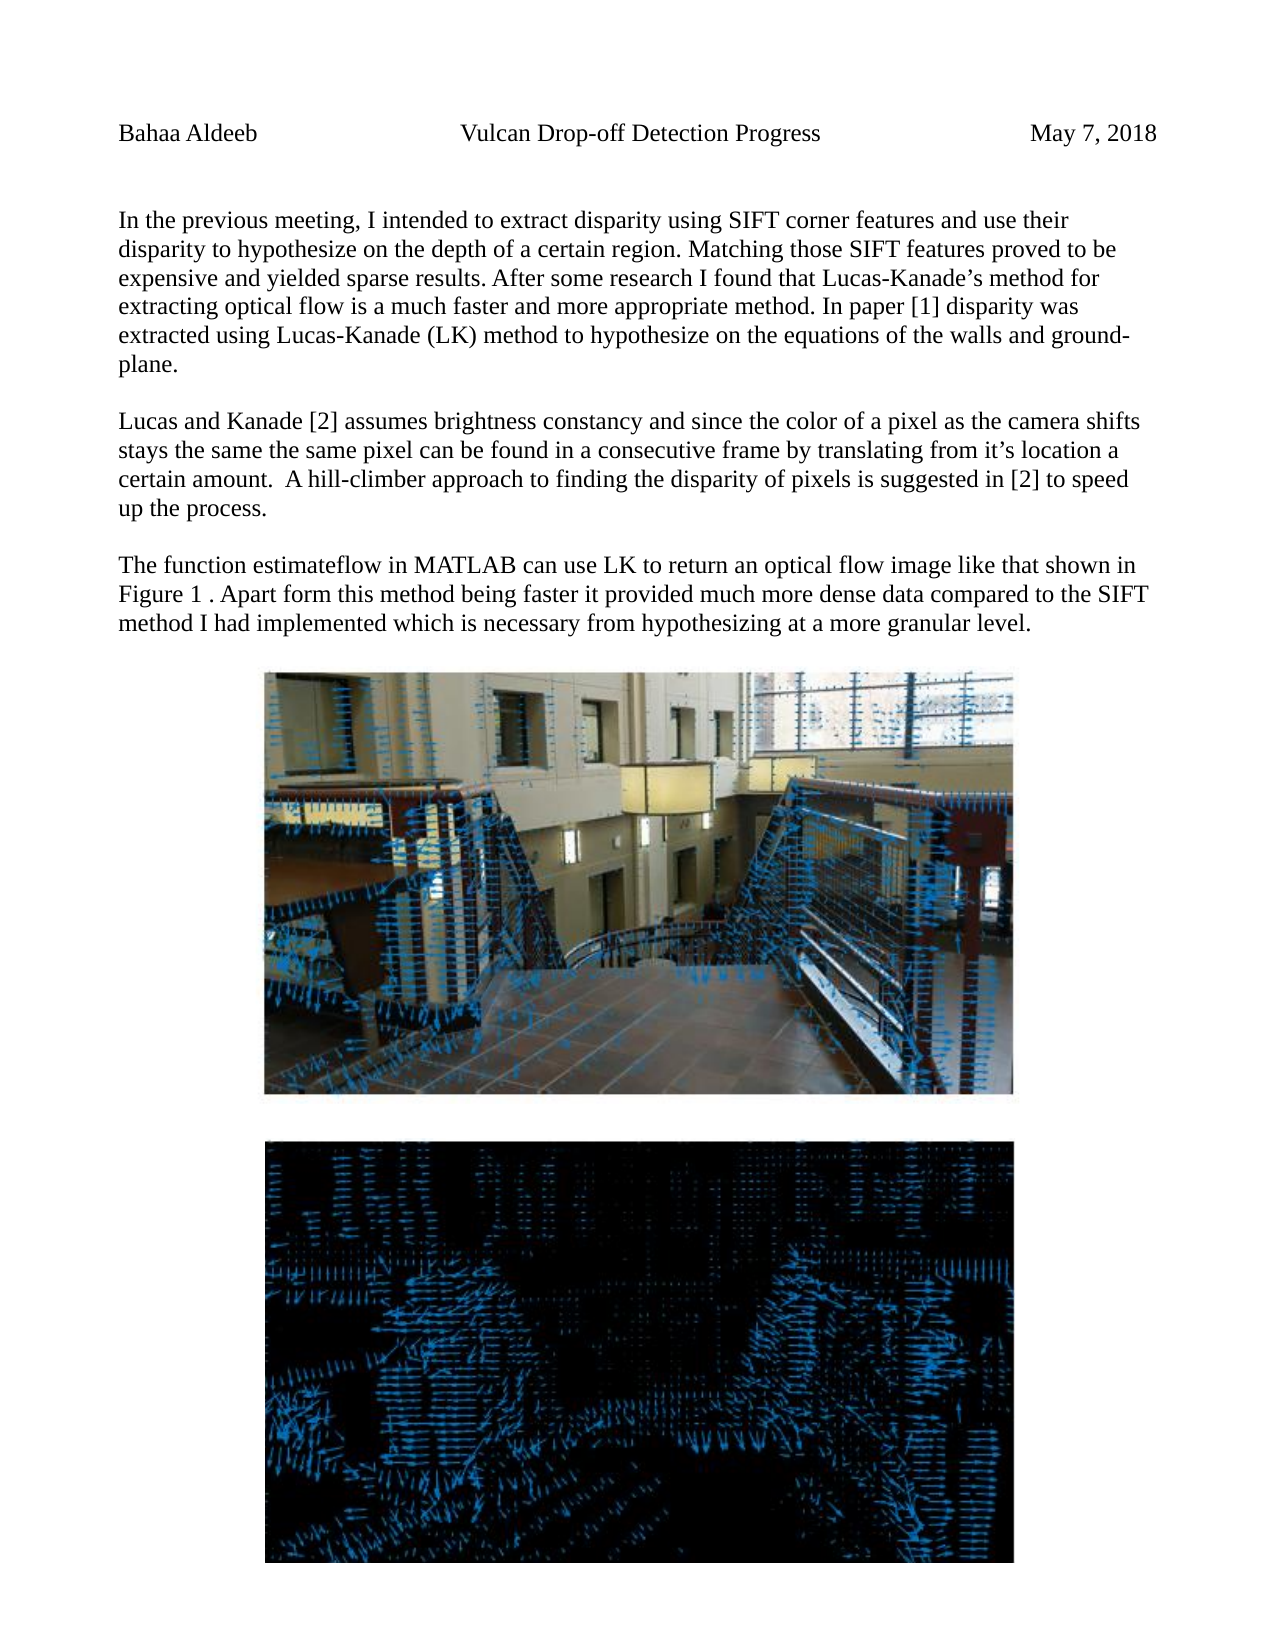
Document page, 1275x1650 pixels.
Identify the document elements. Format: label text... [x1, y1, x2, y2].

picture [255, 666, 1020, 1104]
text Lucas and Kanade [2] assumes brightness constancy and since the color of a pixel as the camera shifts stays the same the same pixel can be found in a consecutive frame by translating from it’s location a certain amount. A hill-climber approach to finding the disparity of pixels is suggested in [2] to speed up the process. [118, 406, 1157, 521]
text The function estimateflow in MATLAB can use LK to return an optical flow image like that shown in Figure 1 . Apart form this method being faster it provided much more dense data compared to the SIFT method I had implemented which is necessary from hypothesizing at a more granular level. [118, 550, 1157, 636]
picture [265, 1138, 1015, 1563]
text In the previous meeting, I intended to extract disparity using SIFT corner features and use their disparity to hypothesize on the depth of a certain region. Matching those SIFT features proved to be expensive and yielded sparse results. After some research I found that Lucas-Kanade’s method for extracting optical flow is a much faster and more appropriate method. In paper [1] disparity was extracted using Lucas-Kanade (LK) method to hypothesize on the equations of the walls and ground-plane. [118, 205, 1157, 378]
